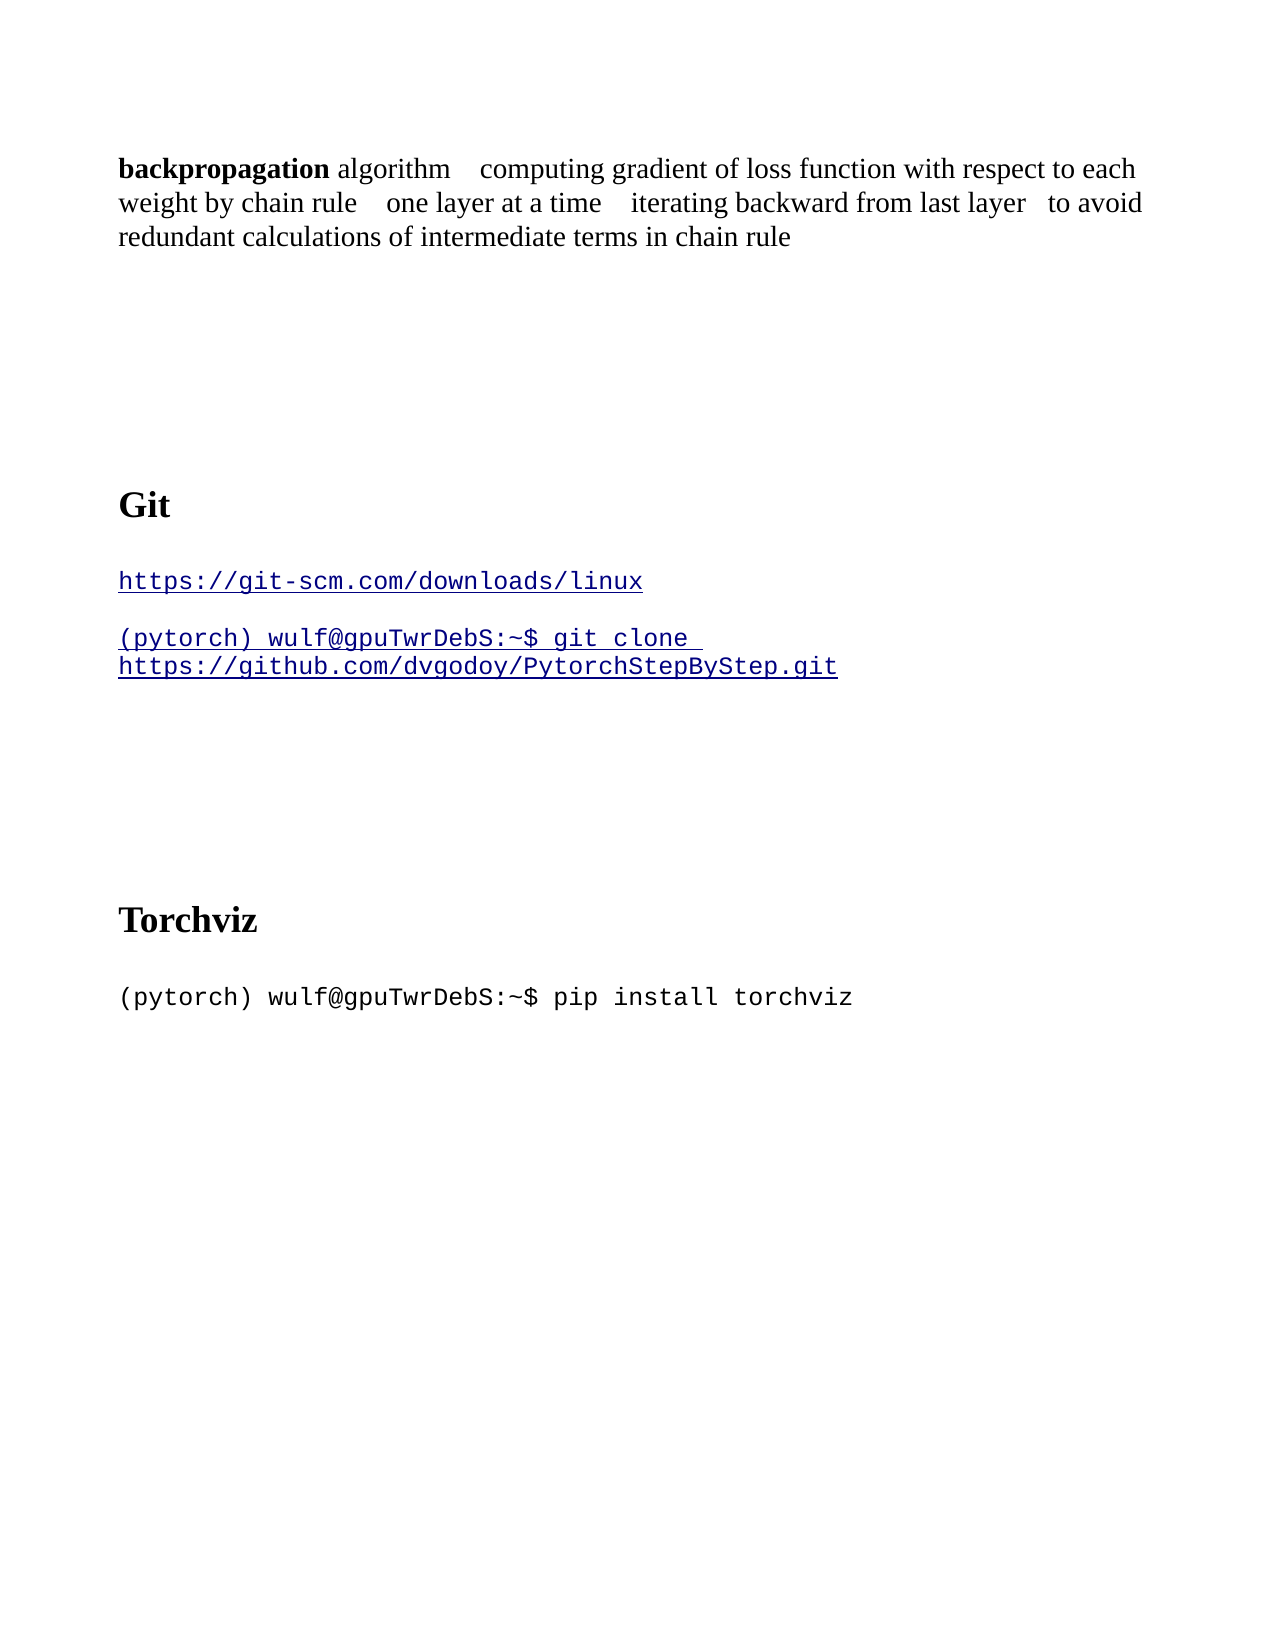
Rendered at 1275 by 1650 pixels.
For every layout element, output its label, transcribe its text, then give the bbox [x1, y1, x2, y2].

text (pytorch) wulf@gpuTwrDebS:~$ git clone https://github.com/dvgodoy/PytorchStepByStep.git [118, 626, 1157, 682]
text Torchviz [118, 898, 1157, 941]
text (pytorch) wulf@gpuTwrDebS:~$ pip install torchviz [118, 984, 1157, 1012]
text backpropagation algorithm computing gradient of loss function with respect to each weight by chain rule one layer at a time iterating backward from last layer to avoid redundant calculations of intermediate terms in chain rule [118, 152, 1157, 252]
text https://git-scm.com/downloads/linux [118, 568, 1157, 597]
text Git [118, 482, 1157, 525]
